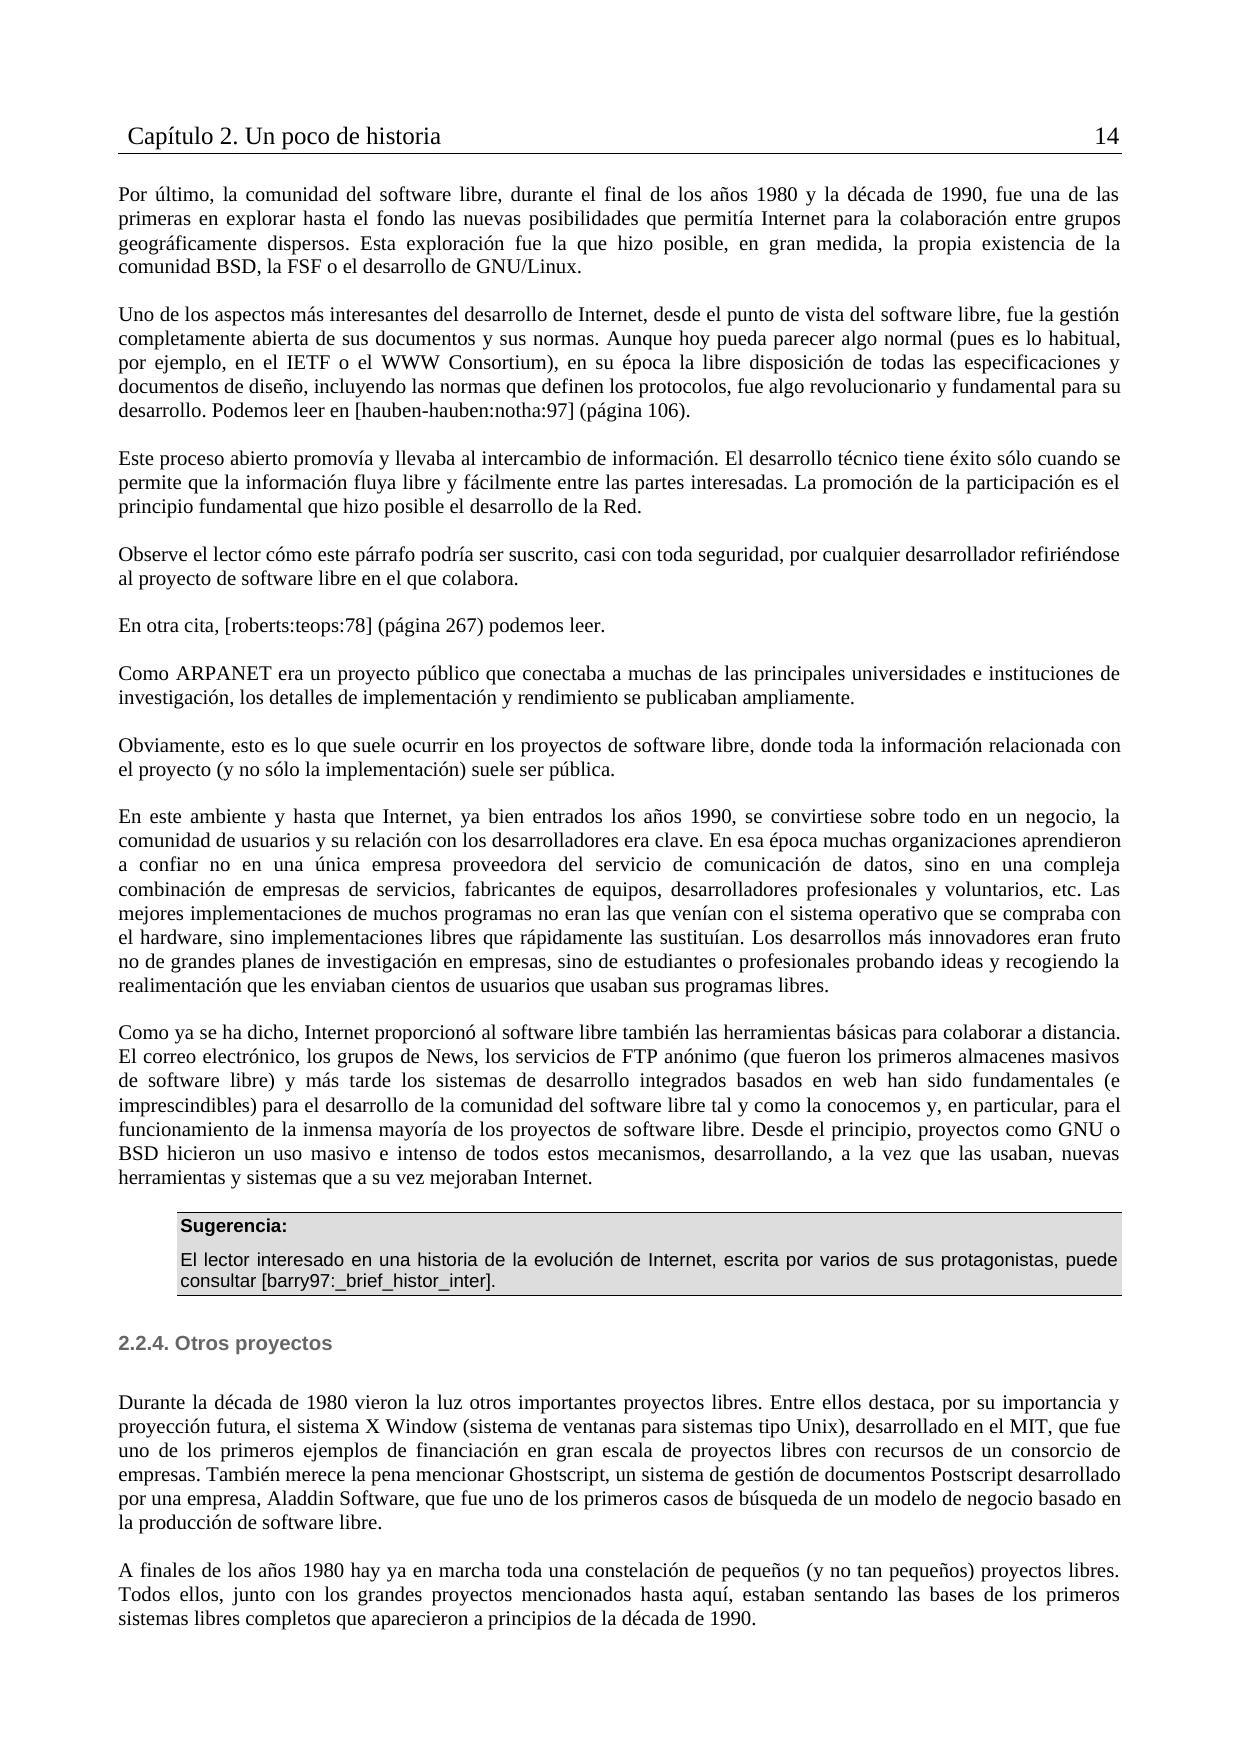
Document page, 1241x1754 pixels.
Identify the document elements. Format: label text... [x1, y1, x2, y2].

text En otra cita, [roberts:teops:78] (página 267) podemos leer. [118, 613, 1122, 637]
text En este ambiente y hasta que Internet, ya bien entrados los años 1990, se convirtiese sobre todo en un negocio, la comunidad de usuarios y su relación con los desarrolladores era clave. En esa época muchas organizaciones aprendieron a confiar no en una única empresa proveedora del servicio de comunicación de datos, sino en una compleja combinación de empresas de servicios, fabricantes de equipos, desarrolladores profesionales y voluntarios, etc. Las mejores implementaciones de muchos programas no eran las que venían con el sistema operativo que se compraba con el hardware, sino implementaciones libres que rápidamente las sustituían. Los desarrollos más innovadores eran fruto no de grandes planes de investigación en empresas, sino de estudiantes o profesionales probando ideas y recogiendo la realimentación que les enviaban cientos de usuarios que usaban sus programas libres. [118, 804, 1122, 997]
text Obviamente, esto es lo que suele ocurrir en los proyectos de software libre, donde toda la información relacionada con el proyecto (y no sólo la implementación) suele ser pública. [118, 733, 1122, 781]
text Como ARPANET era un proyecto público que conectaba a muchas de las principales universidades e instituciones de investigación, los detalles de implementación y rendimiento se publicaban ampliamente. [118, 661, 1122, 709]
text Observe el lector cómo este párrafo podría ser suscrito, casi con toda seguridad, por cualquier desarrollador refiriéndose al proyecto de software libre en el que colabora. [118, 542, 1122, 590]
text El lector interesado en una historia de la evolución de Internet, escrita por varios de sus protagonistas, puede consultar [barry97:_brief_histor_inter]. [177, 1246, 1122, 1295]
text Como ya se ha dicho, Internet proporcionó al software libre también las herramientas básicas para colaborar a distancia. El correo electrónico, los grupos de News, los servicios de FTP anónimo (que fueron los primeros almacenes masivos de software libre) y más tarde los sistemas de desarrollo integrados basados en web han sido fundamentales (e imprescindibles) para el desarrollo de la comunidad del software libre tal y como la conocemos y, en particular, para el funcionamiento de la inmensa mayoría de los proyectos de software libre. Desde el principio, proyectos como GNU o BSD hicieron un uso masivo e intenso de todos estos mecanismos, desarrollando, a la vez que las usaban, nuevas herramientas y sistemas que a su vez mejoraban Internet. [118, 1020, 1122, 1189]
subtitle 2.2.4. Otros proyectos [118, 1331, 1122, 1354]
text Este proceso abierto promovía y llevaba al intercambio de información. El desarrollo técnico tiene éxito sólo cuando se permite que la información fluya libre y fácilmente entre las partes interesadas. La promoción de la participación es el principio fundamental que hizo posible el desarrollo de la Red. [118, 446, 1122, 518]
text Sugerencia: [177, 1213, 1122, 1237]
text A finales de los años 1980 hay ya en marcha toda una constelación de pequeños (y no tan pequeños) proyectos libres. Todos ellos, junto con los grandes proyectos mencionados hasta aquí, estaban sentando las bases de los primeros sistemas libres completos que aparecieron a principios de la década de 1990. [118, 1558, 1122, 1630]
text Durante la década de 1980 vieron la luz otros importantes proyectos libres. Entre ellos destaca, por su importancia y proyección futura, el sistema X Window (sistema de ventanas para sistemas tipo Unix), desarrollado en el MIT, que fue uno de los primeros ejemplos de financiación en gran escala de proyectos libres con recursos de un consorcio de empresas. También merece la pena mencionar Ghostscript, un sistema de gestión de documentos Postscript desarrollado por una empresa, Aladdin Software, que fue uno de los primeros casos de búsqueda de un modelo de negocio basado en la producción de software libre. [118, 1390, 1122, 1534]
text Uno de los aspectos más interesantes del desarrollo de Internet, desde el punto de vista del software libre, fue la gestión completamente abierta de sus documentos y sus normas. Aunque hoy pueda parecer algo normal (pues es lo habitual, por ejemplo, en el IETF o el WWW Consortium), en su época la libre disposición de todas las especificaciones y documentos de diseño, incluyendo las normas que definen los protocolos, fue algo revolucionario y fundamental para su desarrollo. Podemos leer en [hauben-hauben:notha:97] (página 106). [118, 302, 1122, 422]
text Por último, la comunidad del software libre, durante el final de los años 1980 y la década de 1990, fue una de las primeras en explorar hasta el fondo las nuevas posibilidades que permitía Internet para la colaboración entre grupos geográficamente dispersos. Esta exploración fue la que hizo posible, en gran medida, la propia existencia de la comunidad BSD, la FSF o el desarrollo de GNU/Linux. [118, 182, 1122, 278]
